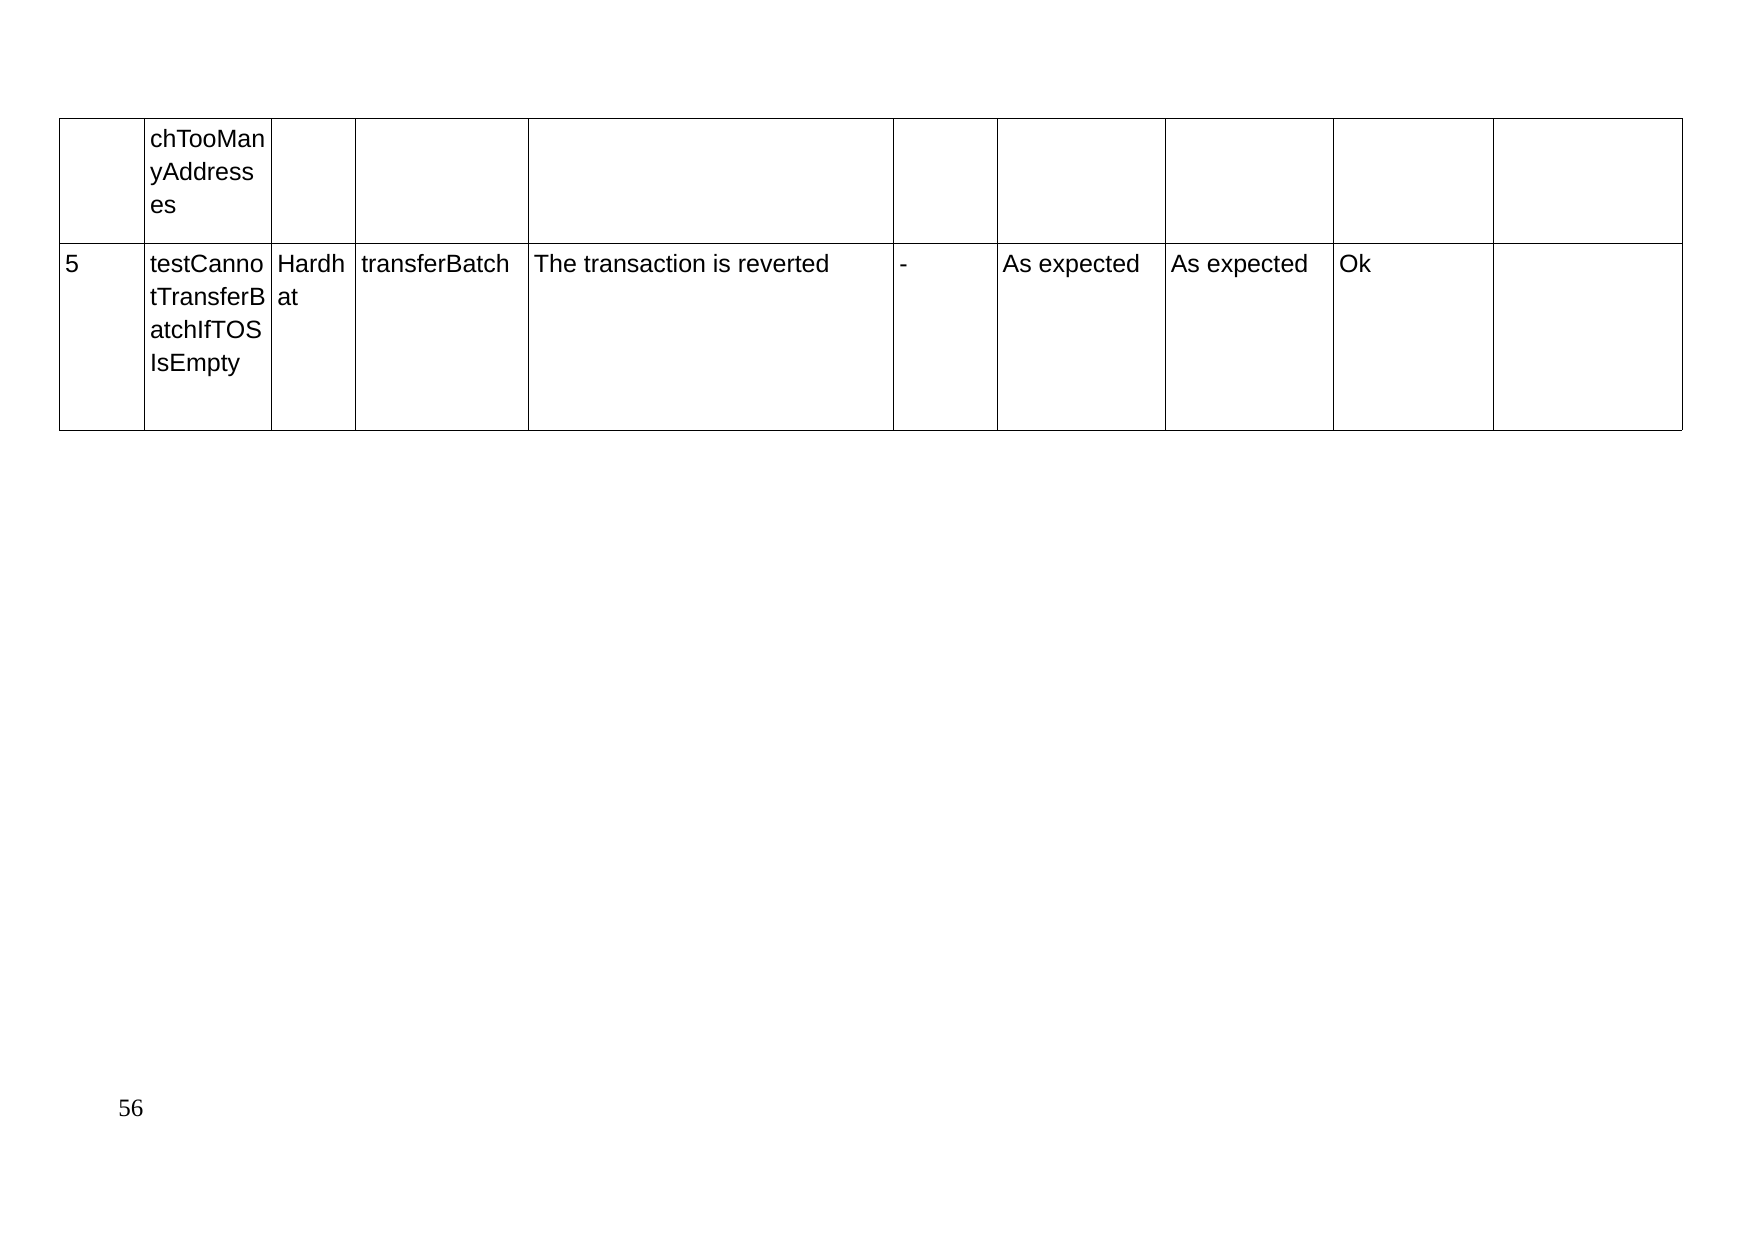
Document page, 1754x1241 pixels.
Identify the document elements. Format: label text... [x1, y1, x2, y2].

table_cell [998, 119, 1165, 243]
table_cell transferBatch [356, 244, 528, 430]
table_cell [1494, 119, 1682, 243]
table_cell As expected [1166, 244, 1333, 430]
table_cell [1334, 119, 1493, 243]
table_cell Hardhat [272, 244, 355, 430]
table_cell chTooManyAddresses [145, 119, 271, 243]
table_cell [1494, 244, 1682, 430]
table_cell As expected [998, 244, 1165, 430]
table_cell [1166, 119, 1333, 243]
table_cell The transaction is reverted [529, 244, 893, 430]
table_cell - [894, 244, 997, 430]
table_cell [356, 119, 528, 243]
table_cell Ok [1334, 244, 1493, 430]
table_cell testCannotTransferBatchIfTOSIsEmpty [145, 244, 271, 430]
table_cell - [894, 119, 997, 243]
table_cell [60, 119, 144, 243]
table_cell 5 [60, 244, 144, 430]
table_cell [529, 119, 893, 243]
table_cell [272, 119, 355, 243]
